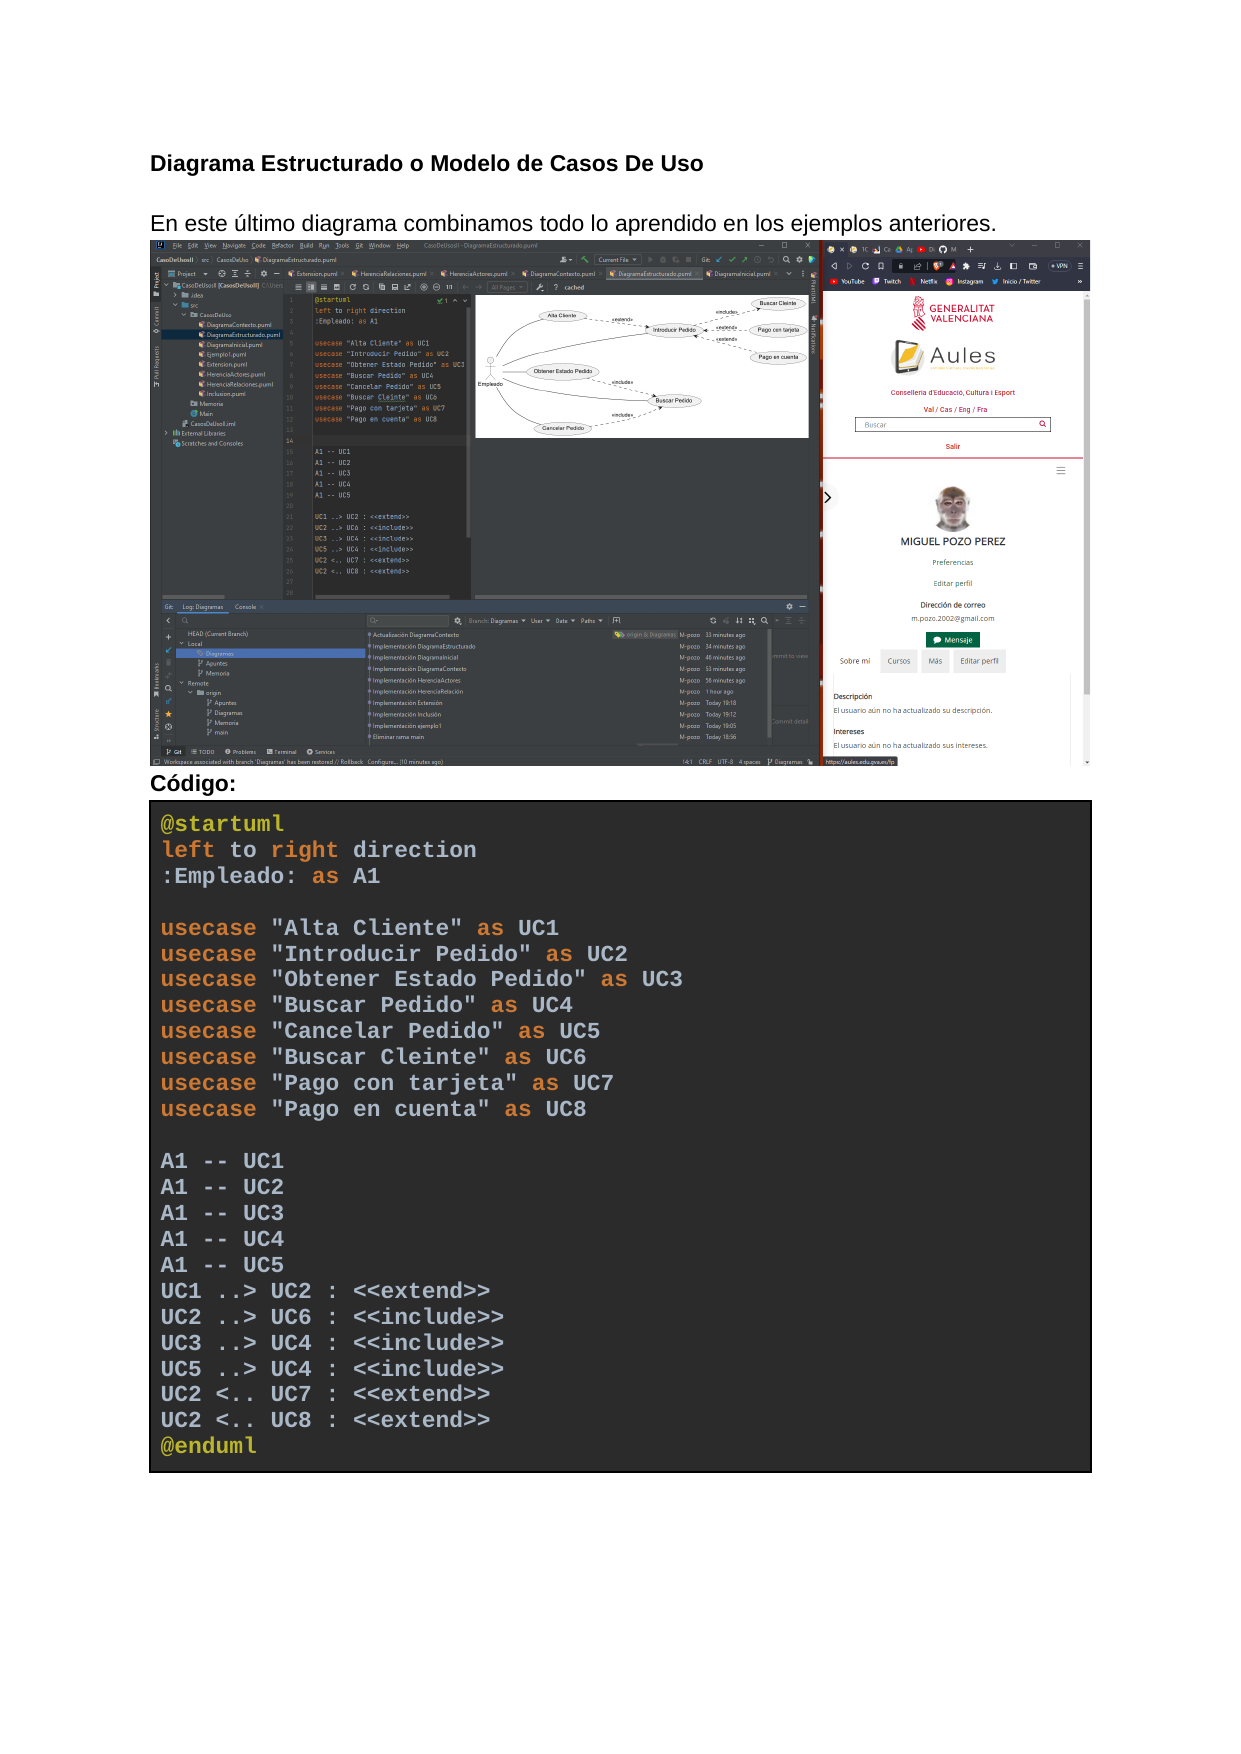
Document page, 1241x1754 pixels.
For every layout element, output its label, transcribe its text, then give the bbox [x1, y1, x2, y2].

text Diagrama Estructurado o Modelo de Casos De Uso [150, 150, 1090, 176]
text En este último diagrama combinamos todo lo aprendido en los ejemplos anteriores. [150, 210, 1090, 237]
text Código: [150, 769, 1090, 796]
picture [150, 240, 1091, 766]
table_header @startuml left to right direction :Empleado: as A1 usecase "Alta Cliente" as UC1 usecase "Introducir Pedido" as UC2 usecase "Obtener Estado Pedido" as UC3 usecase "Buscar Pedido" as UC4 usecase "Cancelar Pedido" as UC5 usecase "Buscar Cleinte" as UC6 usecase "Pago con tarjeta" as UC7 usecase "Pago en cuenta" as UC8 A1 -- UC1 A1 -- UC2 A1 -- UC3 A1 -- UC4 A1 -- UC5 UC1 ..> UC2 : <<extend>> UC2 ..> UC6 : <<include>> UC3 ..> UC4 : <<include>> UC5 ..> UC4 : <<include>> UC2 <.. UC7 : <<extend>> UC2 <.. UC8 : <<extend>> @enduml [151, 802, 1090, 1471]
